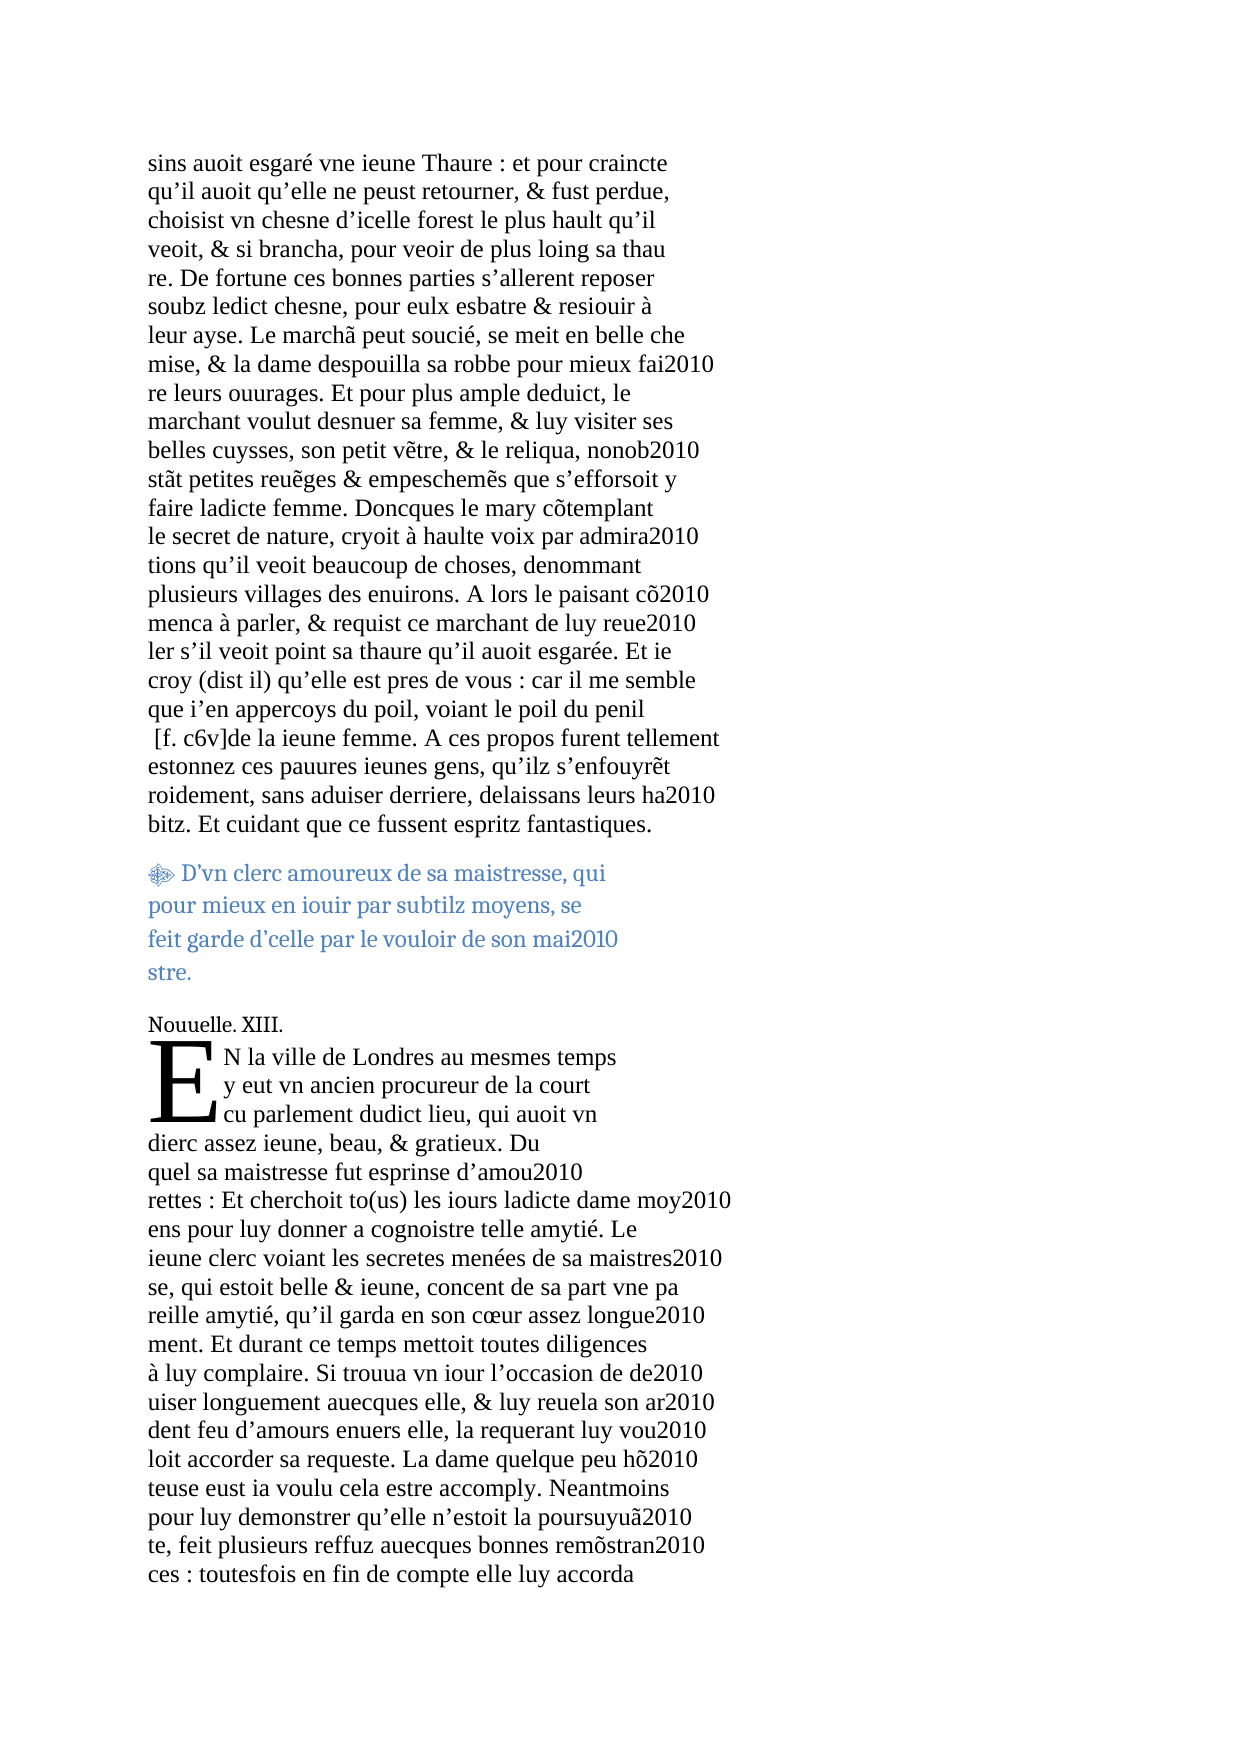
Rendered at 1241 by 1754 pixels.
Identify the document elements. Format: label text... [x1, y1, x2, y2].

subtitle ❧ D’vn clerc amoureux de sa maistresse, qui pour mieux en iouir par subtilz moyens, se feit garde d’celle par le vouloir de son mai2010 stre. [148, 858, 1093, 986]
text EN la ville de Londres au mesmes temps y eut vn ancien procureur de la court cu parlement dudict lieu, qui auoit vn dierc assez ieune, beau, & gratieux. Du quel sa maistresse fut esprinse d’amou2010 rettes : Et cherchoit to(us) les iours ladicte dame moy2010 ens pour luy donner a cognoistre telle amytié. Le ieune clerc voiant les secretes menées de sa maistres2010 se, qui estoit belle & ieune, concent de sa part vne pa reille amytié, qu’il garda en son cœur assez longue2010 ment. Et durant ce temps mettoit toutes diligences à luy complaire. Si trouua vn iour l’occasion de de2010 uiser longuement auecques elle, & luy reuela son ar2010 dent feu d’amours enuers elle, la requerant luy vou2010 loit accorder sa requeste. La dame quelque peu hõ2010 teuse eust ia voulu cela estre accomply. Neantmoins pour luy demonstrer qu’elle n’estoit la poursuyuã2010 te, feit plusieurs reffuz auecques bonnes remõstran2010 ces : toutesfois en fin de compte elle luy accorda [148, 1042, 1093, 1588]
text sins auoit esgaré vne ieune Thaure : et pour craincte qu’il auoit qu’elle ne peust retourner, & fust perdue, choisist vn chesne d’icelle forest le plus hault qu’il veoit, & si brancha, pour veoir de plus loing sa thau re. De fortune ces bonnes parties s’allerent reposer soubz ledict chesne, pour eulx esbatre & resiouir à leur ayse. Le marchã peut soucié, se meit en belle che mise, & la dame despouilla sa robbe pour mieux fai2010 re leurs ouurages. Et pour plus ample deduict, le marchant voulut desnuer sa femme, & luy visiter ses belles cuysses, son petit vẽtre, & le reliqua, nonob2010 stãt petites reuẽges & empeschemẽs que s’efforsoit y faire ladicte femme. Doncques le mary cõtemplant le secret de nature, cryoit à haulte voix par admira2010 tions qu’il veoit beaucoup de choses, denommant plusieurs villages des enuirons. A lors le paisant cõ2010 menca à parler, & requist ce marchant de luy reue2010 ler s’il veoit point sa thaure qu’il auoit esgarée. Et ie croy (dist il) qu’elle est pres de vous : car il me semble que i’en appercoys du poil, voiant le poil du penil [f. c6v]de la ieune femme. A ces propos furent tellement estonnez ces pauures ieunes gens, qu’ilz s’enfouyrẽt roidement, sans aduiser derriere, delaissans leurs ha2010 bitz. Et cuidant que ce fussent espritz fantastiques. [148, 148, 1093, 838]
subtitle Nouuelle. XIII. [148, 1011, 1093, 1038]
